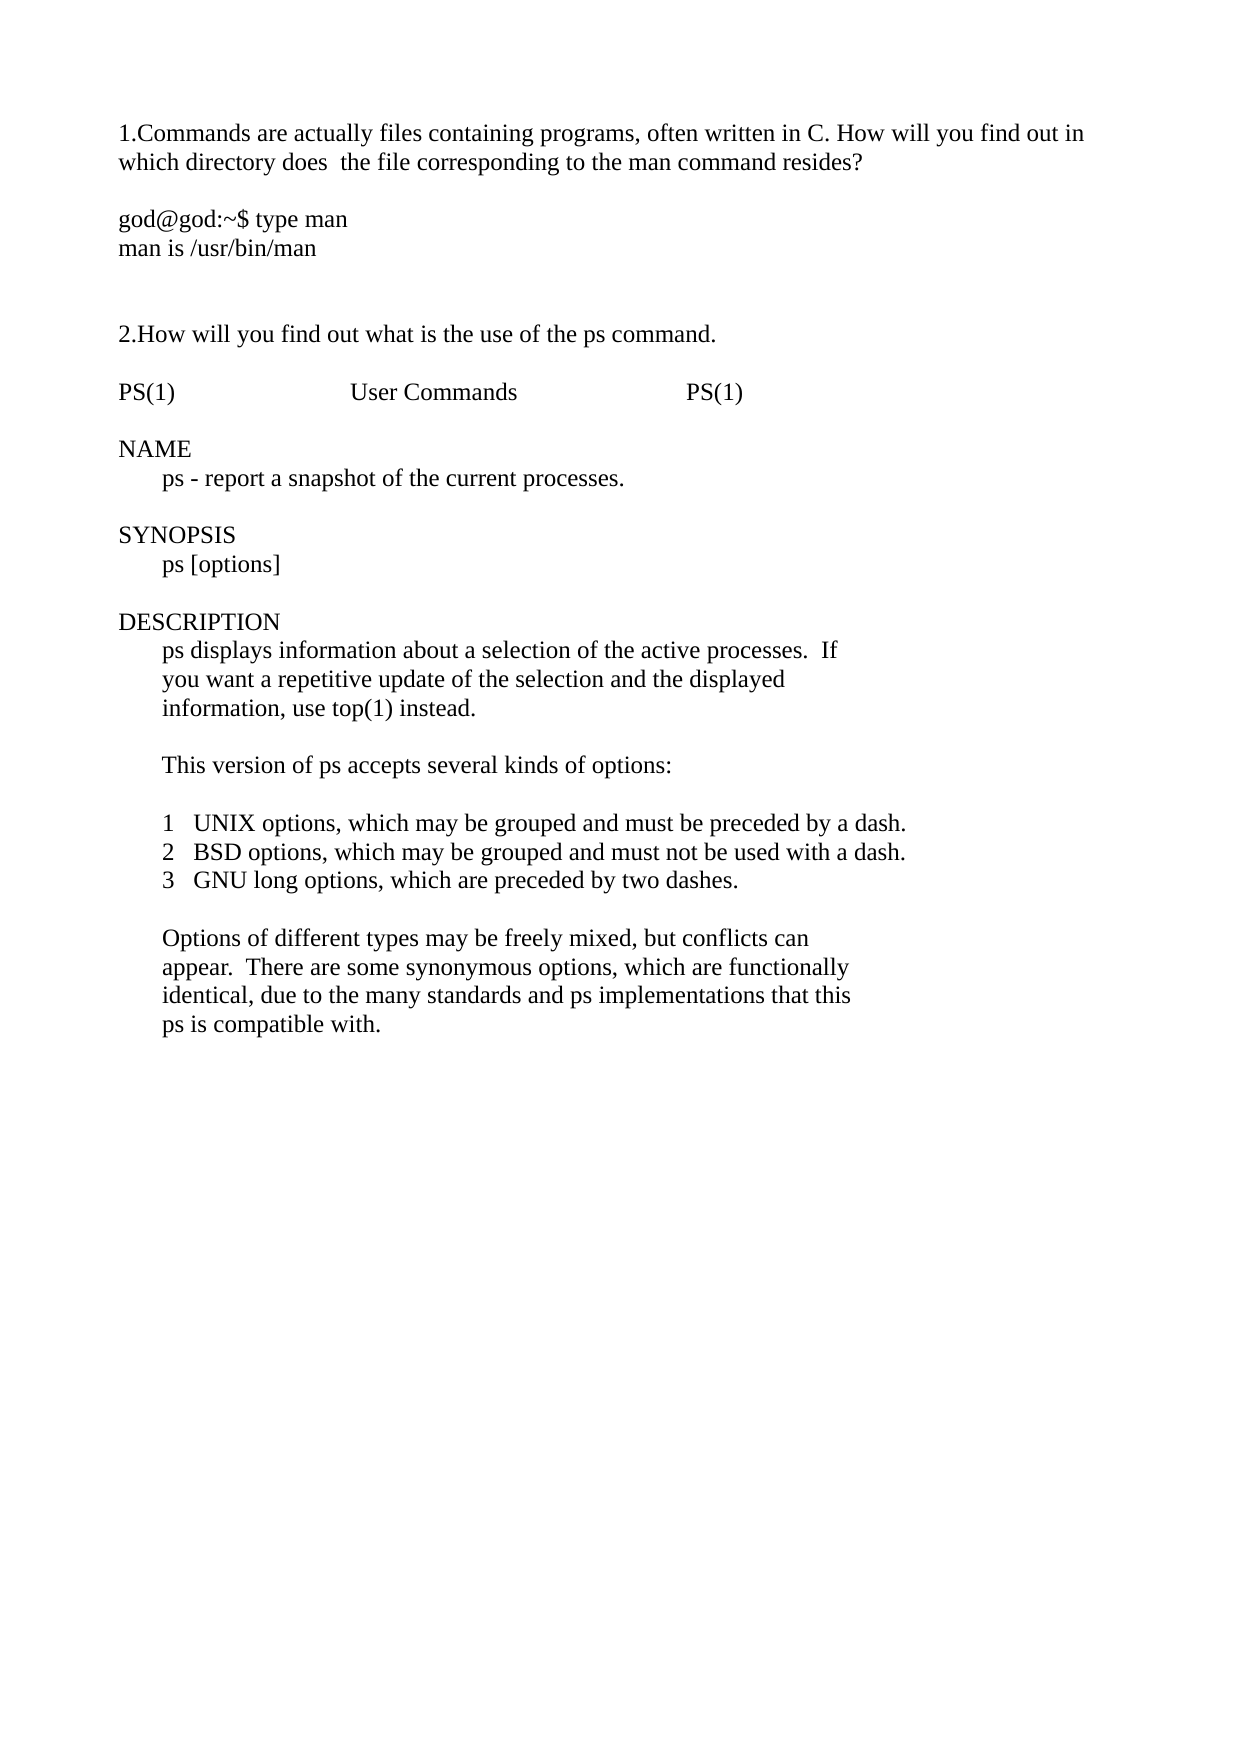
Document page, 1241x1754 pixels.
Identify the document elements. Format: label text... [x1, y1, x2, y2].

text DESCRIPTION [118, 607, 1122, 636]
text Options of different types may be freely mixed, but conflicts can [118, 923, 1122, 952]
text appear. There are some synonymous options, which are functionally [118, 952, 1122, 981]
text ps [options] [118, 549, 1122, 578]
text 2.How will you find out what is the use of the ps command. [118, 319, 1122, 348]
text PS(1) User Commands PS(1) [118, 377, 1122, 406]
text ps is compatible with. [118, 1009, 1122, 1038]
text 1.Commands are actually files containing programs, often written in C. How will you find out in which directory does the file corresponding to the man command resides? [118, 118, 1122, 176]
text NAME [118, 434, 1122, 463]
text This version of ps accepts several kinds of options: [118, 751, 1122, 779]
text 1 UNIX options, which may be grouped and must be preceded by a dash. [118, 808, 1122, 837]
text ps displays information about a selection of the active processes. If [118, 636, 1122, 664]
text information, use top(1) instead. [118, 693, 1122, 722]
text identical, due to the many standards and ps implementations that this [118, 981, 1122, 1009]
text man is /usr/bin/man [118, 233, 1122, 262]
text 3 GNU long options, which are preceded by two dashes. [118, 866, 1122, 894]
text you want a repetitive update of the selection and the displayed [118, 664, 1122, 693]
text 2 BSD options, which may be grouped and must not be used with a dash. [118, 837, 1122, 866]
text ps - report a snapshot of the current processes. [118, 463, 1122, 492]
text god@god:~$ type man [118, 204, 1122, 233]
text SYNOPSIS [118, 521, 1122, 549]
